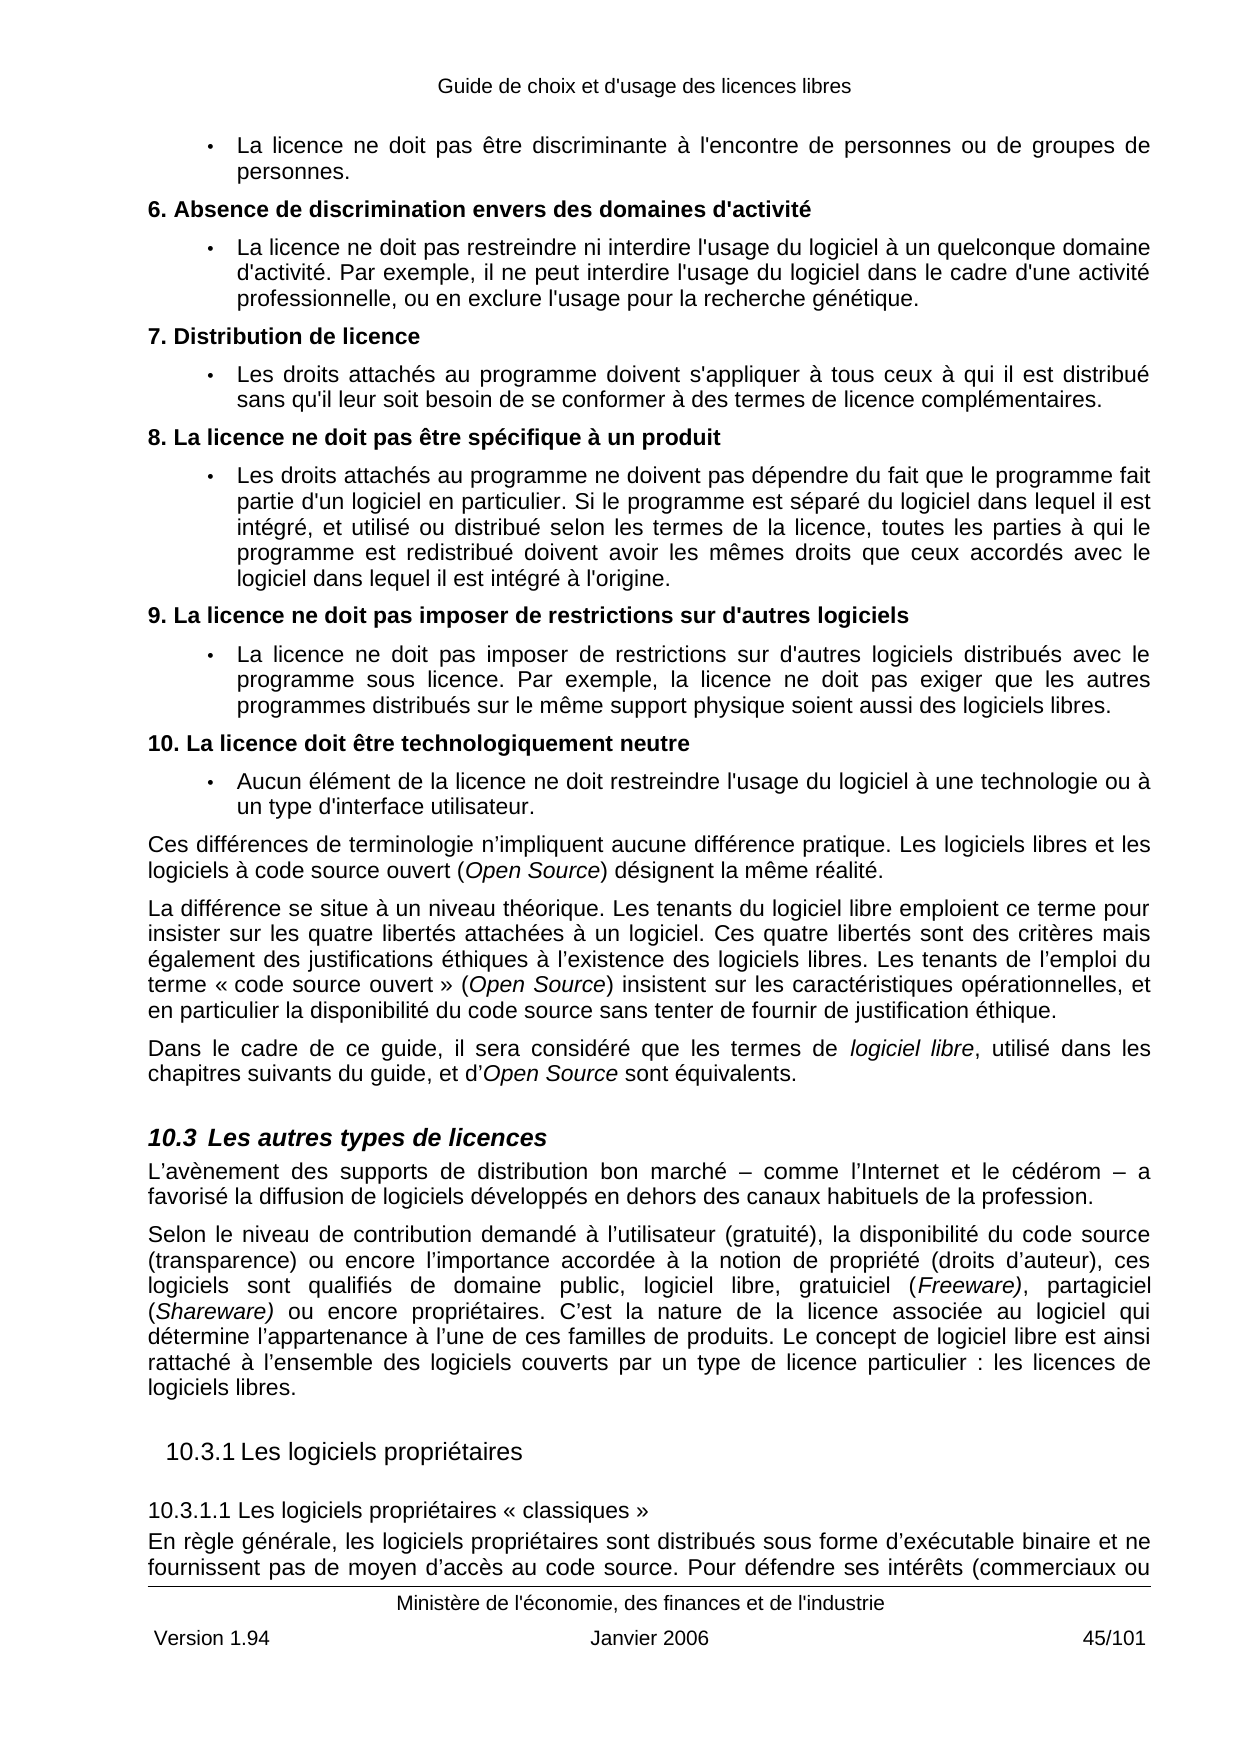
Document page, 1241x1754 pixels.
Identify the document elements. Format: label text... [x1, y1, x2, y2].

list La licence ne doit pas être discriminante à l'encontre de personnes ou de groupes de personnes. [207, 133, 1151, 184]
text En règle générale, les logiciels propriétaires sont distribués sous forme d’exécutable binaire et ne fournissent pas de moyen d’accès au code source. Pour défendre ses intérêts (commerciaux ou [148, 1529, 1151, 1580]
subtitle Les logiciels propriétaires [165, 1438, 1151, 1466]
list Aucun élément de la licence ne doit restreindre l'usage du logiciel à une technologie ou à un type d'interface utilisateur. [207, 768, 1151, 819]
subtitle Les logiciels propriétaires « classiques » [148, 1497, 1151, 1523]
list Les droits attachés au programme doivent s'appliquer à tous ceux à qui il est distribué sans qu'il leur soit besoin de se conformer à des termes de licence complémentaires. [207, 362, 1151, 413]
list Les droits attachés au programme ne doivent pas dépendre du fait que le programme fait partie d'un logiciel en particulier. Si le programme est séparé du logiciel dans lequel il est intégré, et utilisé ou distribué selon les termes de la licence, toutes les parties à qui le programme est redistribué doivent avoir les mêmes droits que ceux accordés avec le logiciel dans lequel il est intégré à l'origine. [207, 463, 1151, 591]
text 7. Distribution de licence [148, 323, 1151, 349]
text 9. La licence ne doit pas imposer de restrictions sur d'autres logiciels [148, 603, 1151, 629]
text L’avènement des supports de distribution bon marché – comme l’Internet et le cédérom – a favorisé la diffusion de logiciels développés en dehors des canaux habituels de la profession. [148, 1158, 1151, 1209]
text Ces différences de terminologie n’impliquent aucune différence pratique. Les logiciels libres et les logiciels à code source ouvert (Open Source) désignent la même réalité. [148, 832, 1151, 883]
subtitle Les autres types de licences [148, 1124, 1151, 1152]
text 8. La licence ne doit pas être spécifique à un produit [148, 425, 1151, 451]
list La licence ne doit pas restreindre ni interdire l'usage du logiciel à un quelconque domaine d'activité. Par exemple, il ne peut interdire l'usage du logiciel dans le cadre d'une activité professionnelle, ou en exclure l'usage pour la recherche génétique. [207, 234, 1151, 311]
list La licence ne doit pas imposer de restrictions sur d'autres logiciels distribués avec le programme sous licence. Par exemple, la licence ne doit pas exiger que les autres programmes distribués sur le même support physique soient aussi des logiciels libres. [207, 641, 1151, 718]
text La différence se situe à un niveau théorique. Les tenants du logiciel libre emploient ce terme pour insister sur les quatre libertés attachées à un logiciel. Ces quatre libertés sont des critères mais également des justifications éthiques à l’existence des logiciels libres. Les tenants de l’emploi du terme « code source ouvert » (Open Source) insistent sur les caractéristiques opérationnelles, et en particulier la disponibilité du code source sans tenter de fournir de justification éthique. [148, 895, 1151, 1023]
text 10. La licence doit être technologiquement neutre [148, 730, 1151, 756]
text 6. Absence de discrimination envers des domaines d'activité [148, 196, 1151, 222]
text Selon le niveau de contribution demandé à l’utilisateur (gratuité), la disponibilité du code source (transparence) ou encore l’importance accordée à la notion de propriété (droits d’auteur), ces logiciels sont qualifiés de domaine public, logiciel libre, gratuiciel (Freeware), partagiciel (Shareware) ou encore propriétaires. C’est la nature de la licence associée au logiciel qui détermine l’appartenance à l’une de ces familles de produits. Le concept de logiciel libre est ainsi rattaché à l’ensemble des logiciels couverts par un type de licence particulier : les licences de logiciels libres. [148, 1222, 1151, 1401]
text Dans le cadre de ce guide, il sera considéré que les termes de logiciel libre, utilisé dans les chapitres suivants du guide, et d’Open Source sont équivalents. [148, 1036, 1151, 1087]
